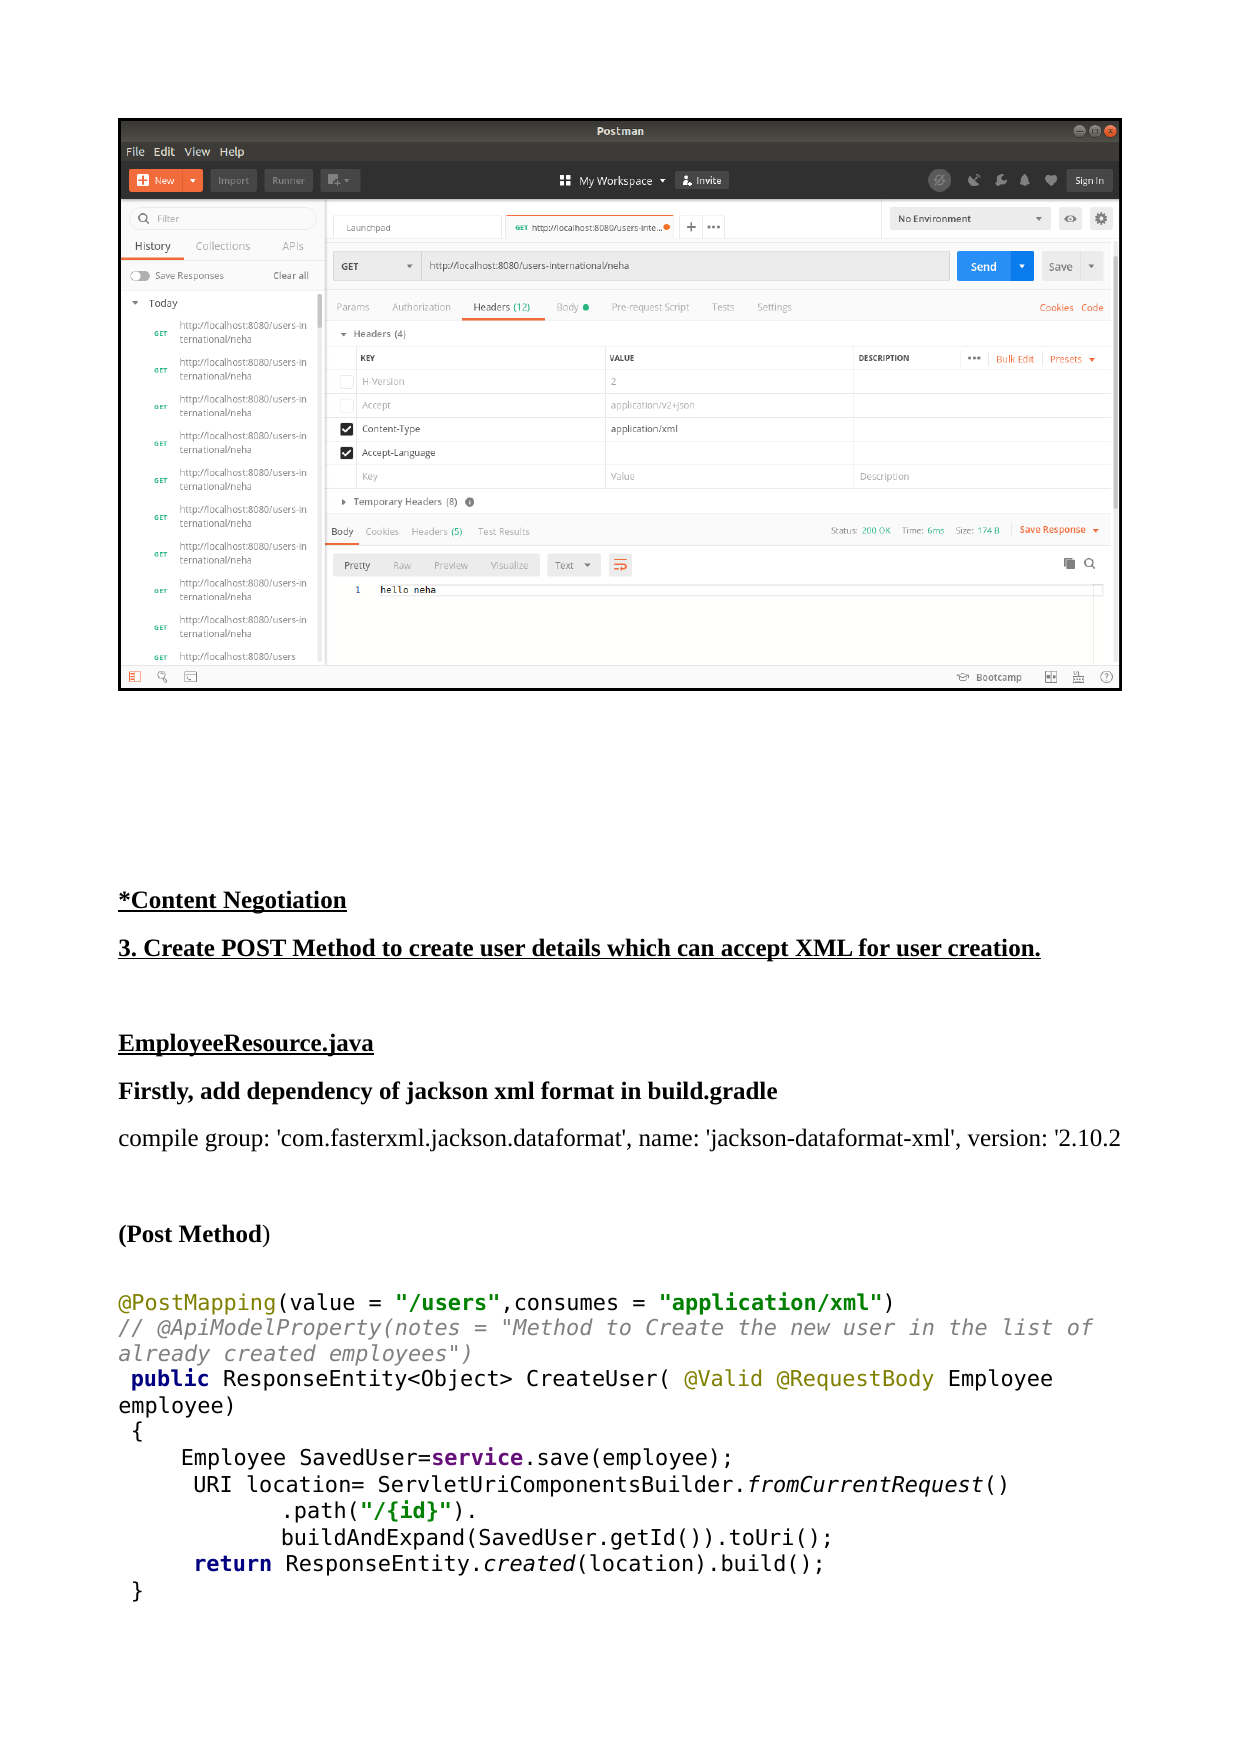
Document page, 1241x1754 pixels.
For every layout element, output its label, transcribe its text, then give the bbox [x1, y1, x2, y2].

text @PostMapping(value = "/users",consumes = "application/xml") [118, 1290, 1122, 1315]
text Employee SavedUser=service.save(employee); [118, 1445, 1122, 1472]
picture [121, 121, 1120, 688]
text 3. Create POST Method to create user details which can accept XML for user creation. [118, 933, 1122, 962]
text return ResponseEntity.created(location).build(); [118, 1551, 1122, 1578]
text } [118, 1578, 1122, 1604]
text URI location= ServletUriComponentsBuilder.fromCurrentRequest() [118, 1472, 1122, 1498]
text // @ApiModelProperty(notes = "Method to Create the new user in the list of already created employees") [118, 1315, 1122, 1366]
text compile group: 'com.fasterxml.jackson.dataformat', name: 'jackson-dataformat-xml', version: '2.10.2 [118, 1123, 1122, 1152]
text buildAndExpand(SavedUser.getId()).toUri(); [118, 1525, 1122, 1551]
text { [118, 1418, 1122, 1445]
text Firstly, add dependency of jackson xml format in build.gradle [118, 1076, 1122, 1104]
text EmployeeResource.java [118, 1028, 1122, 1057]
text public ResponseEntity<Object> CreateUser( @Valid @RequestBody Employee employee) [118, 1366, 1122, 1418]
text .path("/{id}"). [118, 1498, 1122, 1525]
text *Content Negotiation [118, 885, 1122, 914]
text (Post Method) [118, 1219, 1122, 1247]
